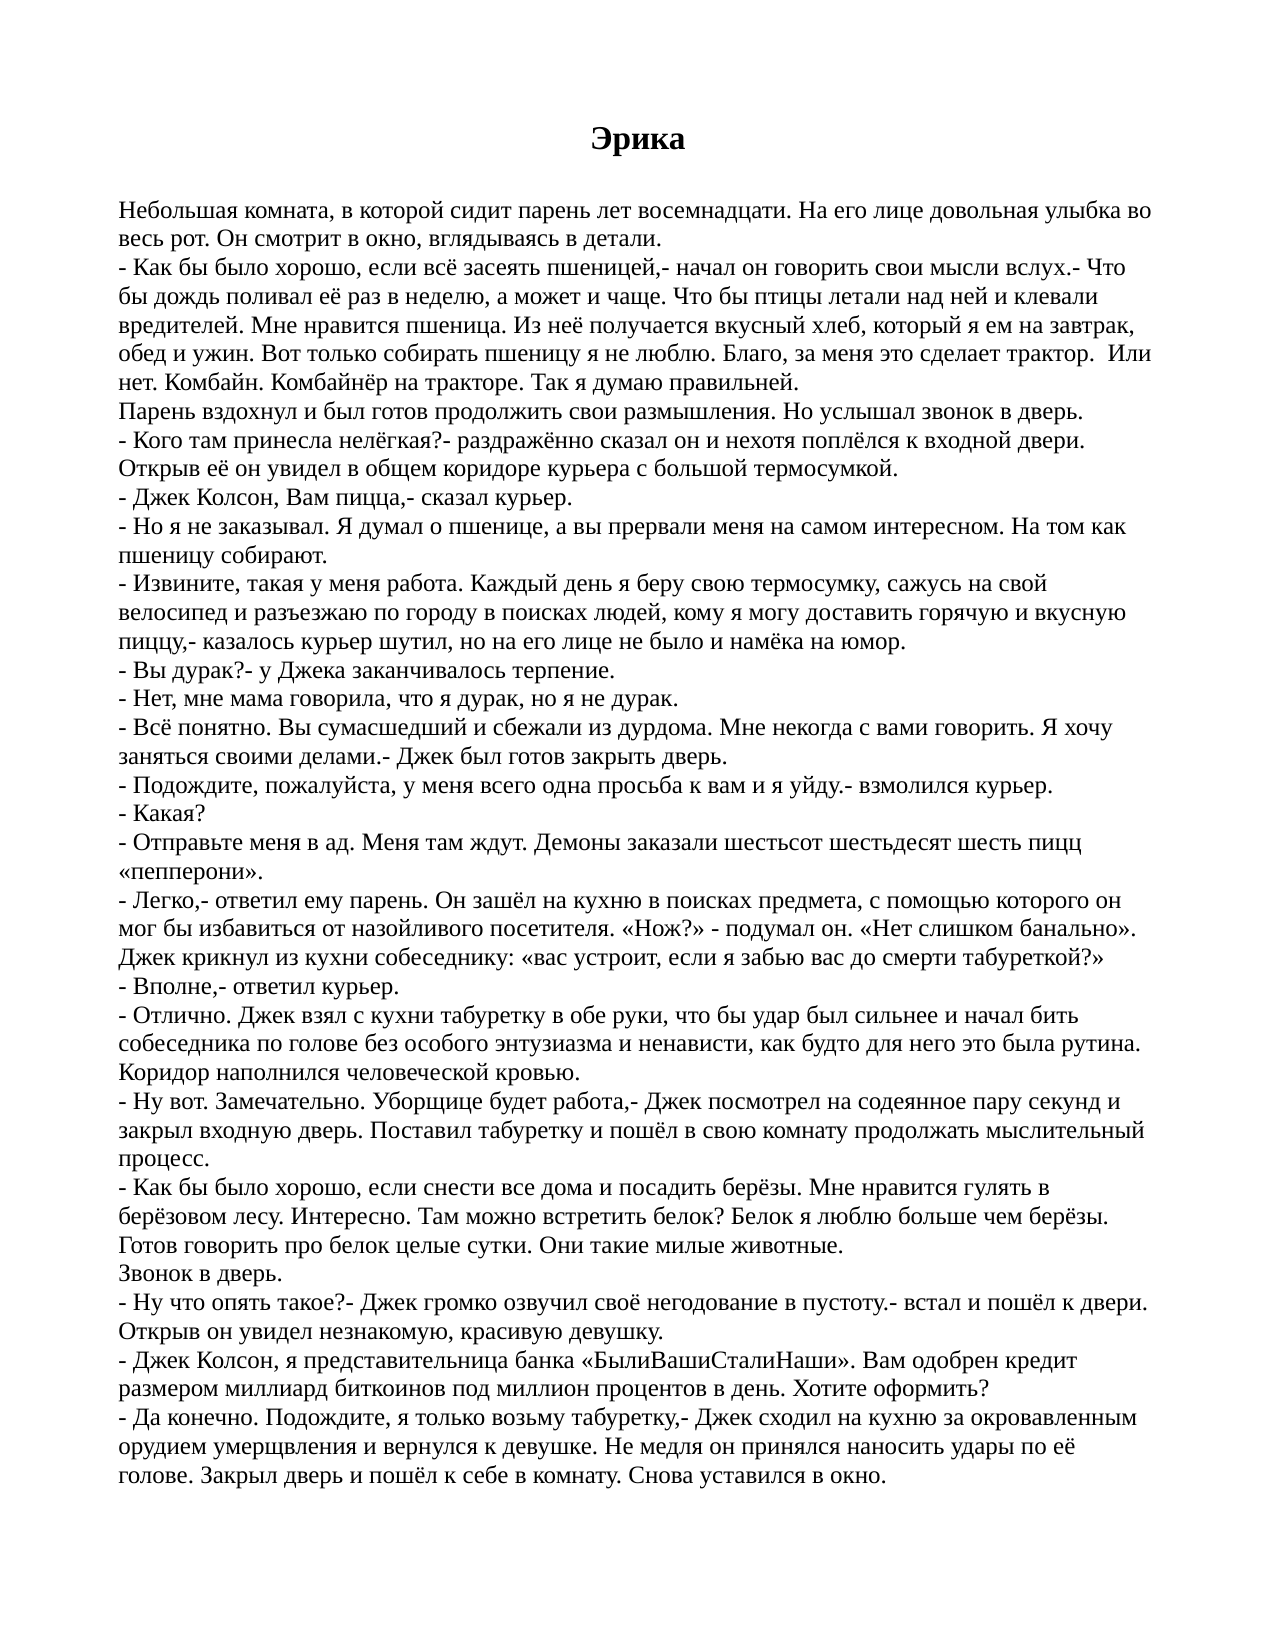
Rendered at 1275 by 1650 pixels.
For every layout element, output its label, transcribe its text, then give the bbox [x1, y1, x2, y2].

text - Отлично. Джек взял с кухни табуретку в обе руки, что бы удар был сильнее и начал бить собеседника по голове без особого энтузиазма и ненависти, как будто для него это была рутина. Коридор наполнился человеческой кровью. [118, 1000, 1157, 1086]
text - Как бы было хорошо, если всё засеять пшеницей,- начал он говорить свои мысли вслух.- Что бы дождь поливал её раз в неделю, а может и чаще. Что бы птицы летали над ней и клевали вредителей. Мне нравится пшеница. Из неё получается вкусный хлеб, который я ем на завтрак, обед и ужин. Вот только собирать пшеницу я не люблю. Благо, за меня это сделает трактор. Или нет. Комбайн. Комбайнёр на тракторе. Так я думаю правильней. [118, 252, 1157, 396]
text - Извините, такая у меня работа. Каждый день я беру свою термосумку, сажусь на свой велосипед и разъезжаю по городу в поисках людей, кому я могу доставить горячую и вкусную пиццу,- казалось курьер шутил, но на его лице не было и намёка на юмор. [118, 568, 1157, 655]
text - Ну вот. Замечательно. Уборщице будет работа,- Джек посмотрел на содеянное пару секунд и закрыл входную дверь. Поставил табуретку и пошёл в свою комнату продолжать мыслительный процесс. [118, 1086, 1157, 1172]
text - Всё понятно. Вы сумасшедший и сбежали из дурдома. Мне некогда с вами говорить. Я хочу заняться своими делами.- Джек был готов закрыть дверь. [118, 712, 1157, 770]
text Парень вздохнул и был готов продолжить свои размышления. Но услышал звонок в дверь. [118, 396, 1157, 425]
text - Вполне,- ответил курьер. [118, 971, 1157, 1000]
text - Нет, мне мама говорила, что я дурак, но я не дурак. [118, 683, 1157, 712]
text - Какая? [118, 798, 1157, 827]
text Эрика [118, 118, 1157, 156]
text Звонок в дверь. [118, 1258, 1157, 1287]
text - Легко,- ответил ему парень. Он зашёл на кухню в поисках предмета, с помощью которого он мог бы избавиться от назойливого посетителя. «Нож?» - подумал он. «Нет слишком банально». [118, 885, 1157, 942]
text Небольшая комната, в которой сидит парень лет восемнадцати. На его лице довольная улыбка во весь рот. Он смотрит в окно, вглядываясь в детали. [118, 195, 1157, 252]
text - Кого там принесла нелёгкая?- раздражённо сказал он и нехотя поплёлся к входной двери. Открыв её он увидел в общем коридоре курьера с большой термосумкой. [118, 425, 1157, 482]
text - Отправьте меня в ад. Меня там ждут. Демоны заказали шестьсот шестьдесят шесть пицц «пепперони». [118, 827, 1157, 885]
text - Но я не заказывал. Я думал о пшенице, а вы прервали меня на самом интересном. На том как пшеницу собирают. [118, 511, 1157, 568]
text - Джек Колсон, я представительница банка «БылиВашиСталиНаши». Вам одобрен кредит размером миллиард биткоинов под миллион процентов в день. Хотите оформить? [118, 1345, 1157, 1402]
text Джек крикнул из кухни собеседнику: «вас устроит, если я забью вас до смерти табуреткой?» [118, 942, 1157, 971]
text - Вы дурак?- у Джека заканчивалось терпение. [118, 655, 1157, 683]
text - Да конечно. Подождите, я только возьму табуретку,- Джек сходил на кухню за окровавленным орудием умерщвления и вернулся к девушке. Не медля он принялся наносить удары по её голове. Закрыл дверь и пошёл к себе в комнату. Снова уставился в окно. [118, 1402, 1157, 1488]
text - Подождите, пожалуйста, у меня всего одна просьба к вам и я уйду.- взмолился курьер. [118, 770, 1157, 798]
text - Ну что опять такое?- Джек громко озвучил своё негодование в пустоту.- встал и пошёл к двери. Открыв он увидел незнакомую, красивую девушку. [118, 1287, 1157, 1345]
text - Джек Колсон, Вам пицца,- сказал курьер. [118, 482, 1157, 511]
text - Как бы было хорошо, если снести все дома и посадить берёзы. Мне нравится гулять в берёзовом лесу. Интересно. Там можно встретить белок? Белок я люблю больше чем берёзы. Готов говорить про белок целые сутки. Они такие милые животные. [118, 1172, 1157, 1258]
